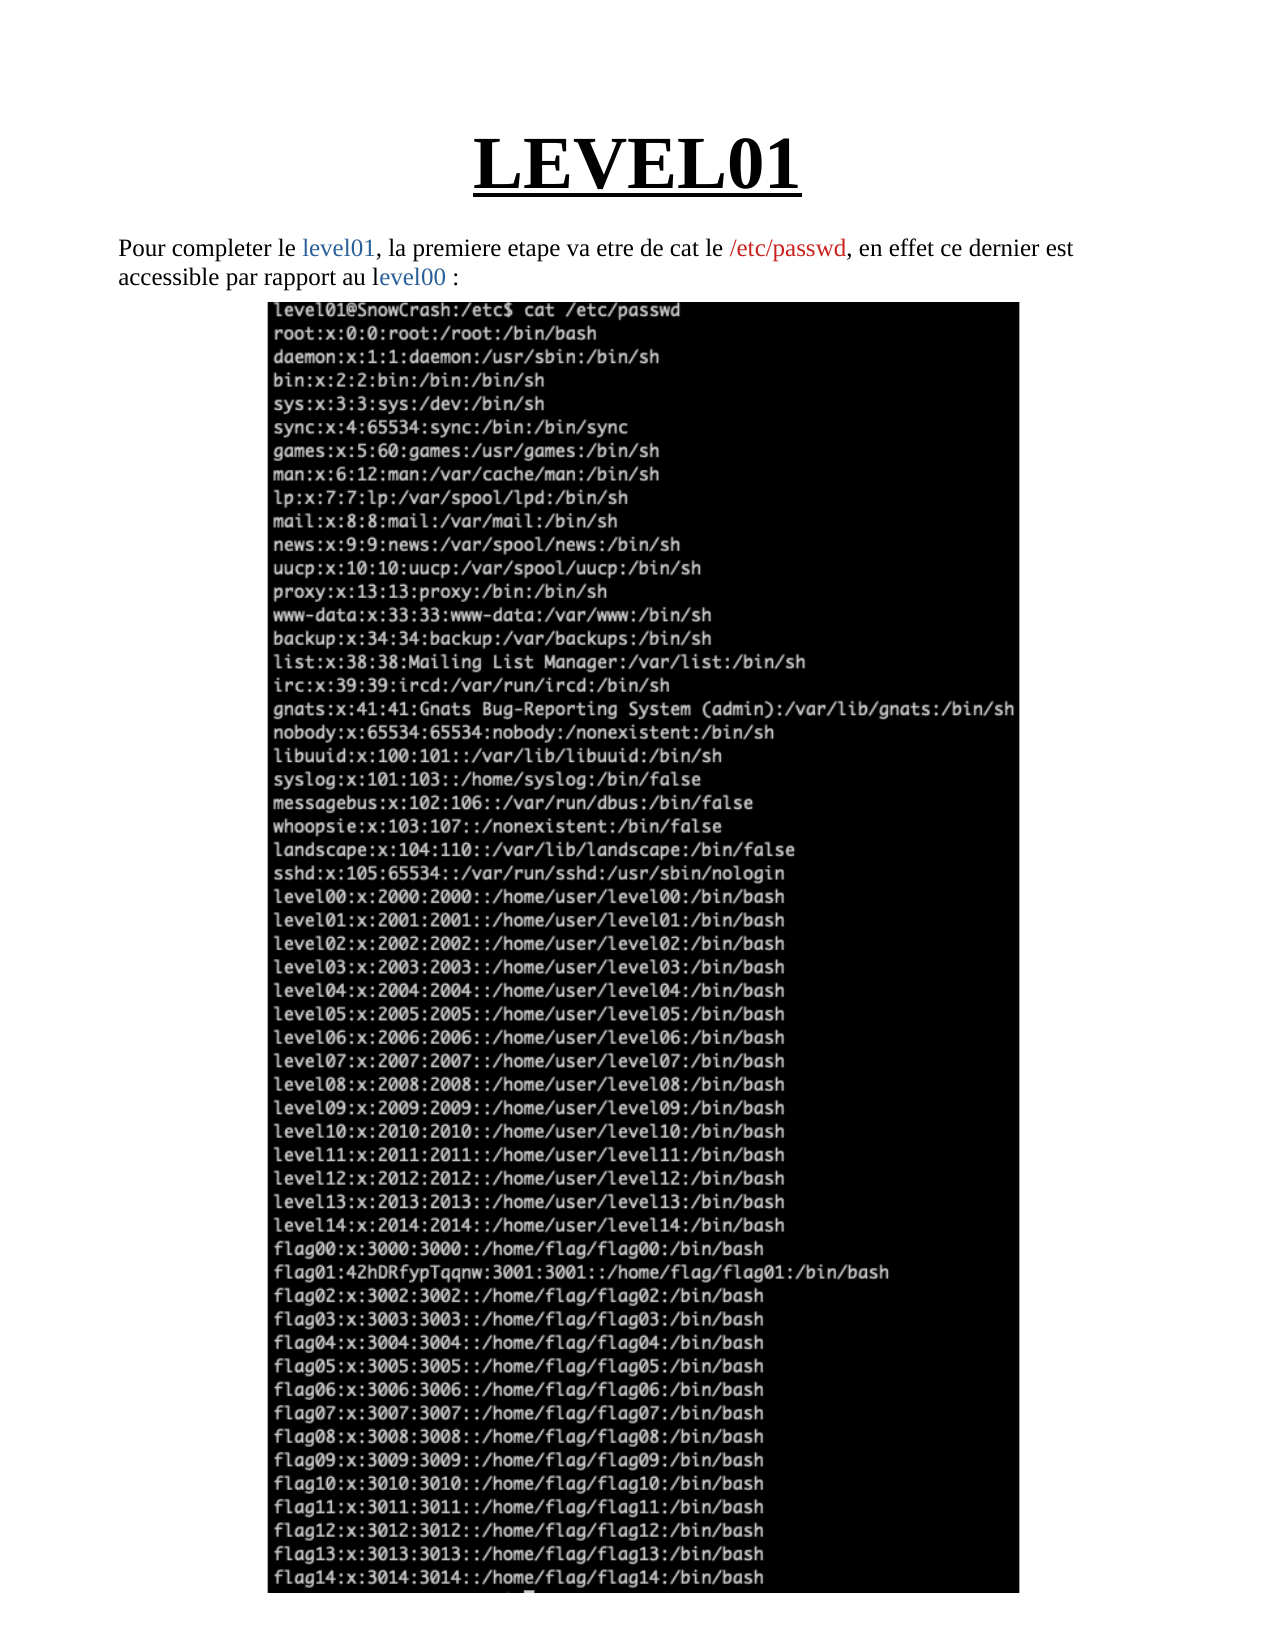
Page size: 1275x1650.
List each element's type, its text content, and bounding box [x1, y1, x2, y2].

text LEVEL01 [118, 118, 1157, 204]
picture [267, 302, 1020, 1593]
text Pour completer le level01, la premiere etape va etre de cat le /etc/passwd, en effet ce dernier est accessible par rapport au level00 : [118, 233, 1157, 291]
